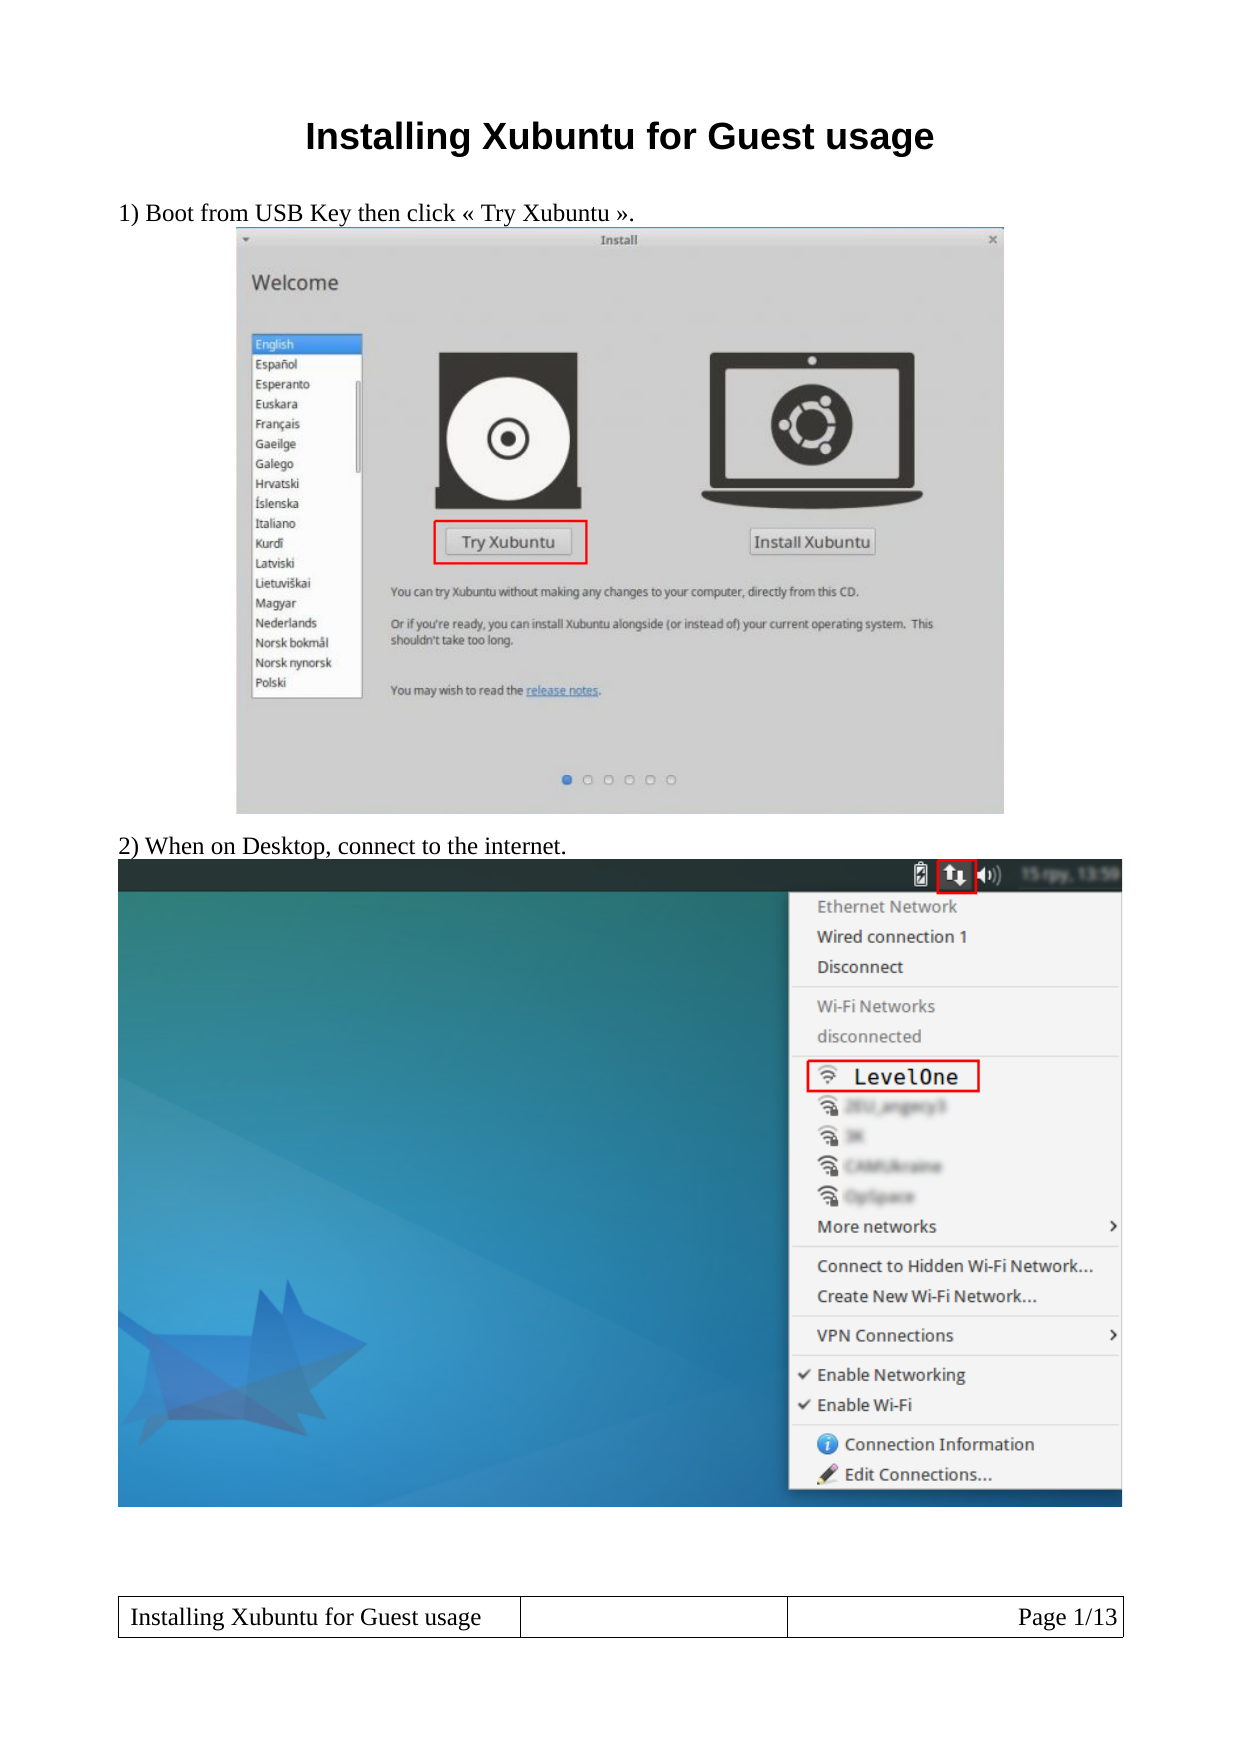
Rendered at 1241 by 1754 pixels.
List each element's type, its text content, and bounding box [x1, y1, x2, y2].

text 2) When on Desktop, connect to the internet. [118, 831, 1122, 859]
subtitle Installing Xubuntu for Guest usage [118, 113, 1122, 157]
picture [236, 227, 1004, 814]
picture [118, 859, 1123, 1507]
text 1) Boot from USB Key then click « Try Xubuntu ». [118, 198, 1122, 227]
